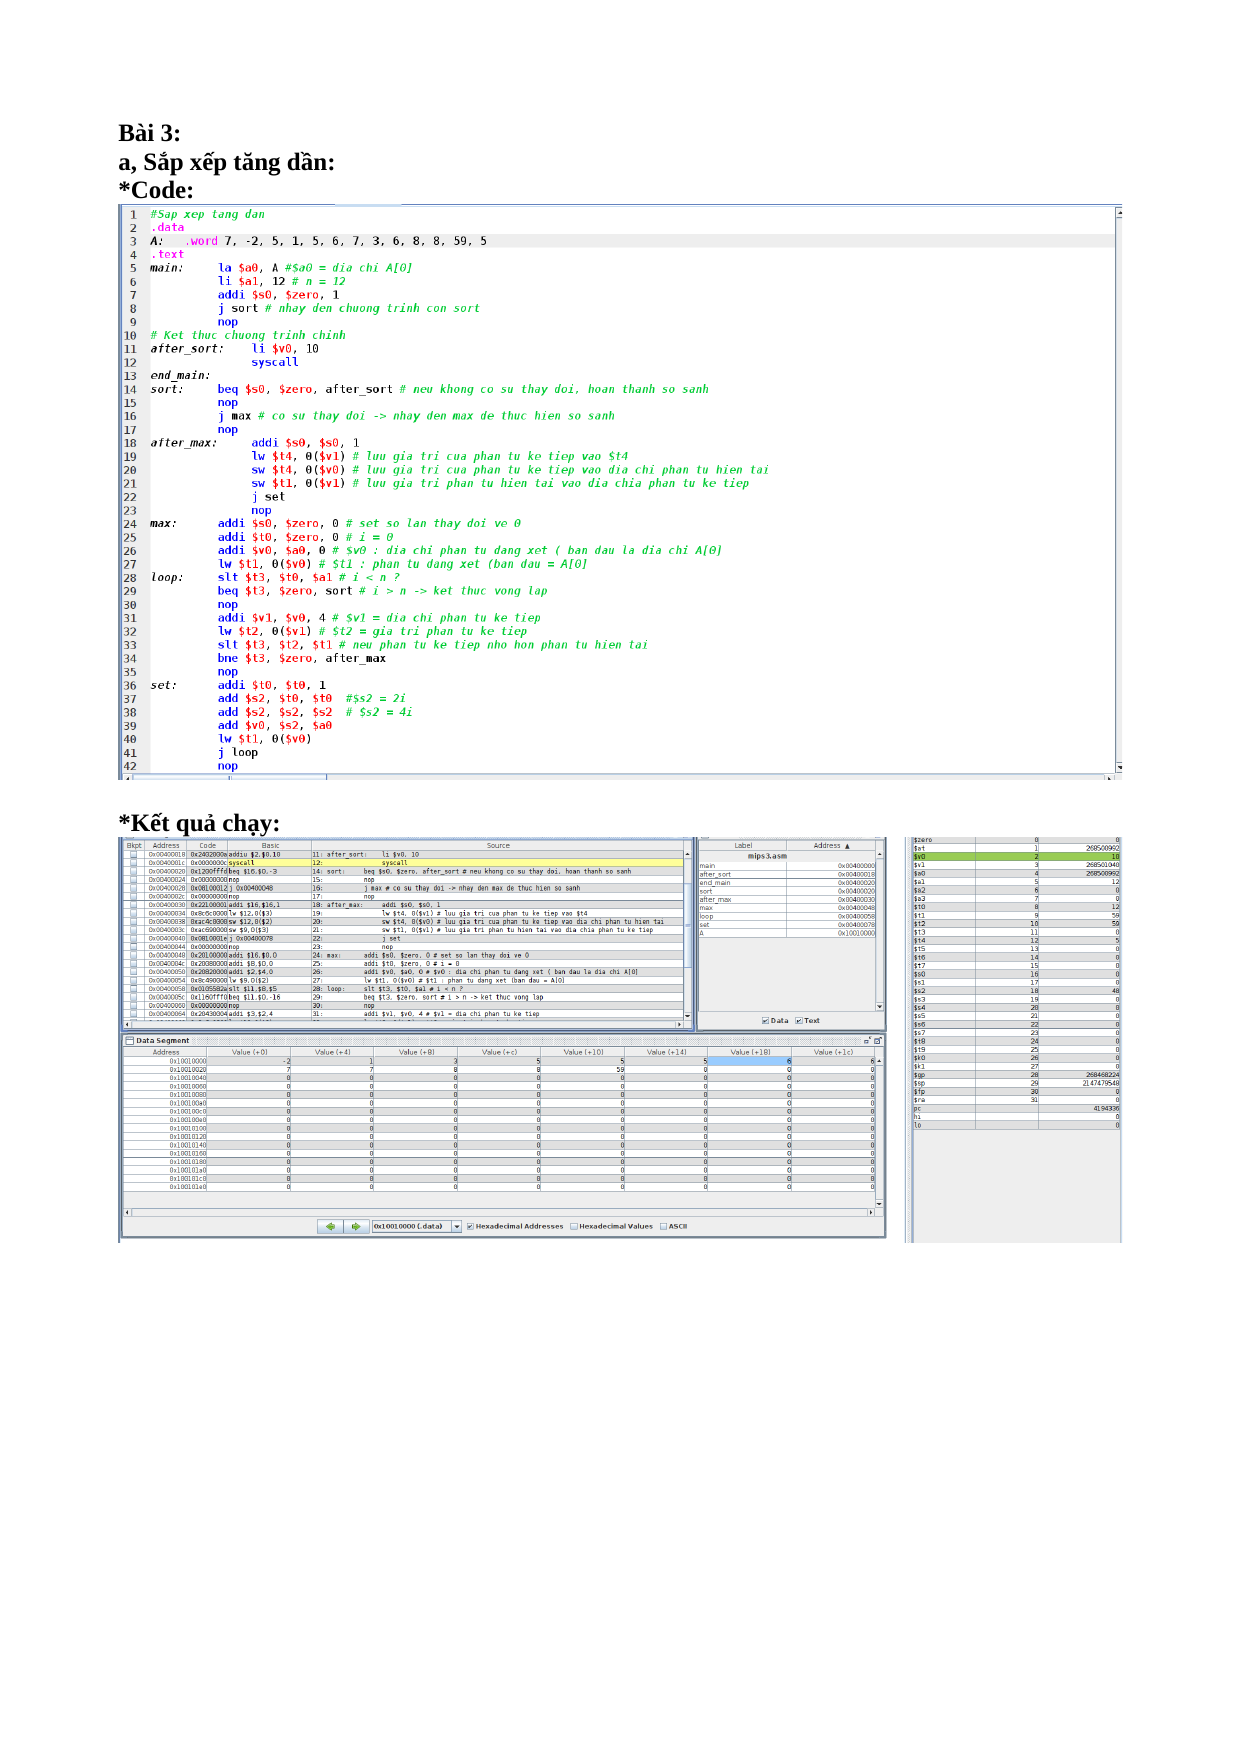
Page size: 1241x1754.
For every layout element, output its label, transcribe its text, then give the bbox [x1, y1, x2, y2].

text *Kết quả chạy: [118, 808, 1122, 837]
picture [118, 837, 1123, 1243]
picture [118, 204, 1123, 780]
text *Code: [118, 176, 1122, 204]
text a, Sắp xếp tăng dần: [118, 147, 1122, 176]
text Bài 3: [118, 118, 1122, 147]
